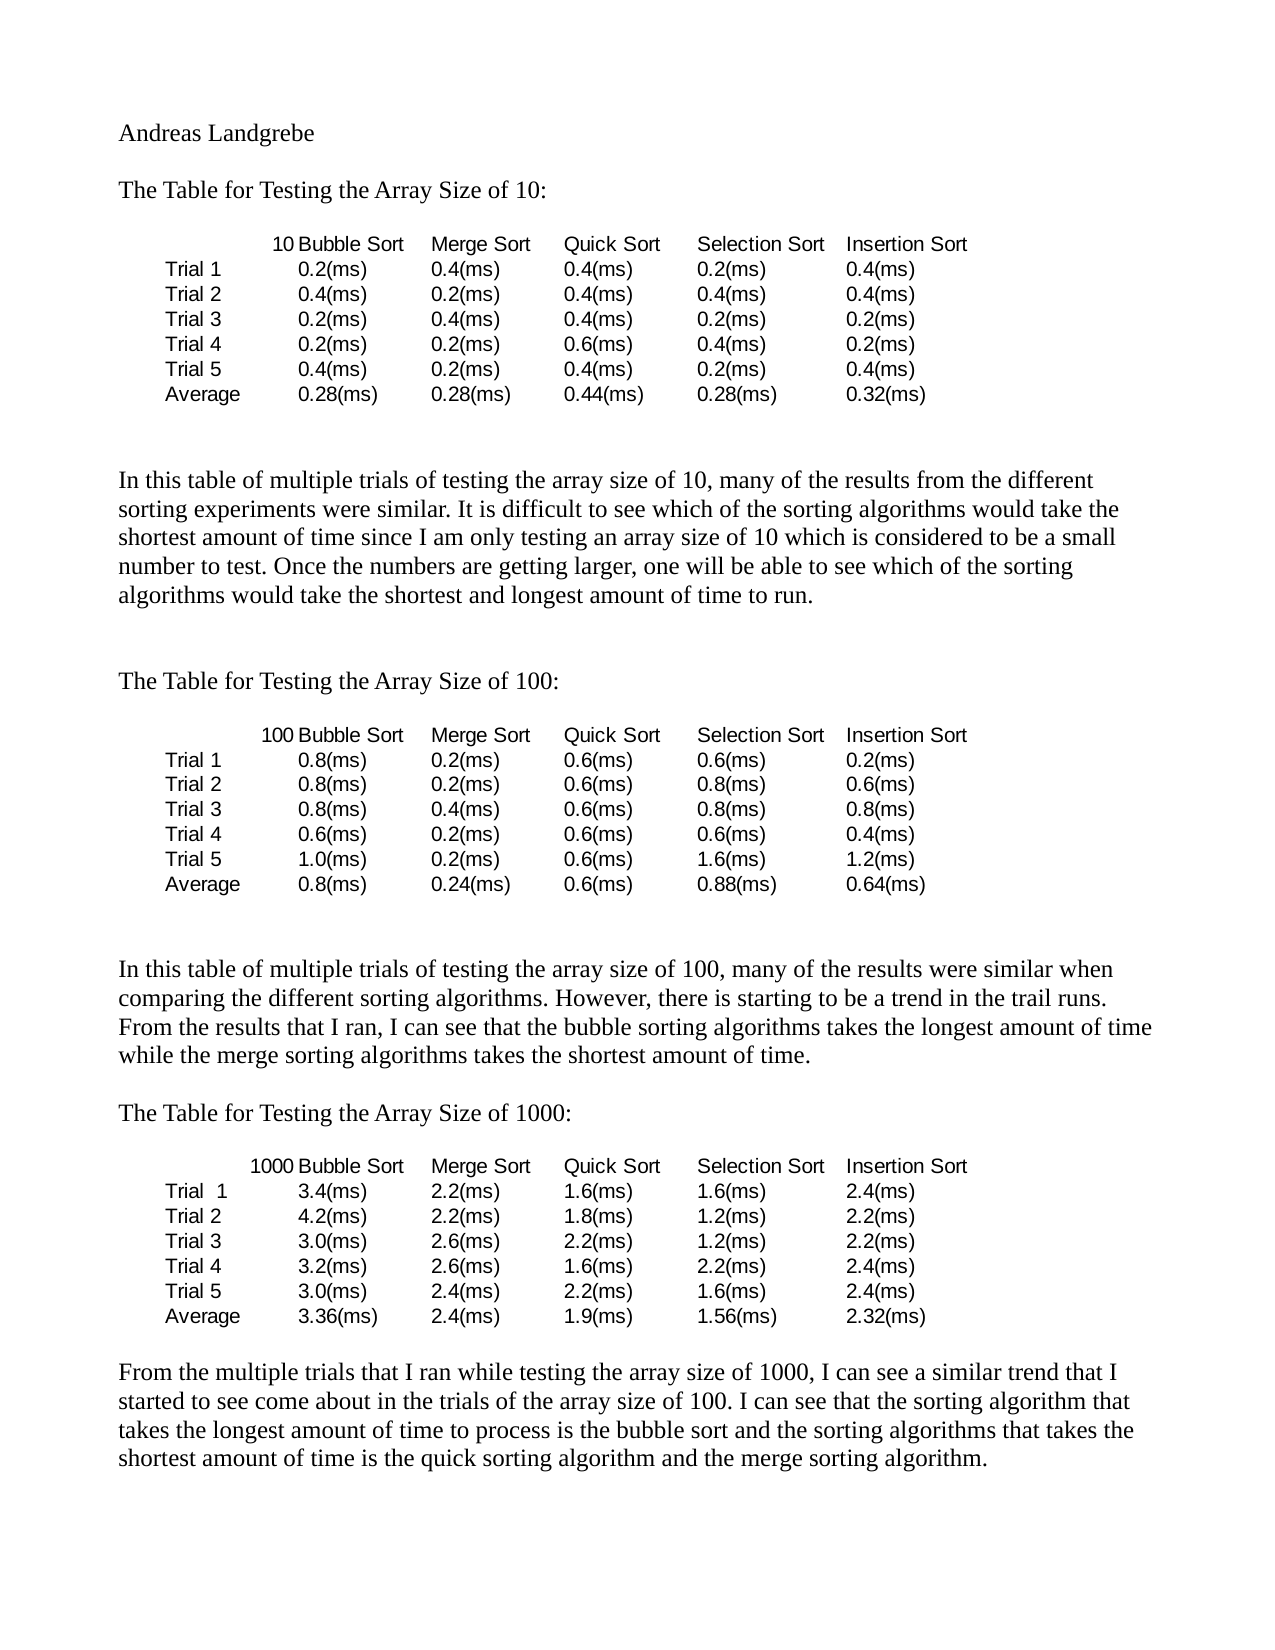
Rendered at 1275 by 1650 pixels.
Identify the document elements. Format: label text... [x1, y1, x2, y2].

text The Table for Testing the Array Size of 1000: [118, 1098, 1157, 1127]
text The Table for Testing the Array Size of 10: [118, 176, 1157, 204]
text In this table of multiple trials of testing the array size of 10, many of the results from the different sorting experiments were similar. It is difficult to see which of the sorting algorithms would take the shortest amount of time since I am only testing an array size of 10 which is considered to be a small number to test. Once the numbers are getting larger, one will be able to see which of the sorting algorithms would take the shortest and longest amount of time to run. [118, 465, 1157, 609]
text Andreas Landgrebe [118, 118, 1157, 147]
text The Table for Testing the Array Size of 100: [118, 666, 1157, 695]
text In this table of multiple trials of testing the array size of 100, many of the results were similar when comparing the different sorting algorithms. However, there is starting to be a trend in the trail runs. From the results that I ran, I can see that the bubble sorting algorithms takes the longest amount of time while the merge sorting algorithms takes the shortest amount of time. [118, 954, 1157, 1069]
text From the multiple trials that I ran while testing the array size of 1000, I can see a similar trend that I started to see come about in the trials of the array size of 100. I can see that the sorting algorithm that takes the longest amount of time to process is the bubble sort and the sorting algorithms that takes the shortest amount of time is the quick sorting algorithm and the merge sorting algorithm. [118, 1156, 1157, 1472]
